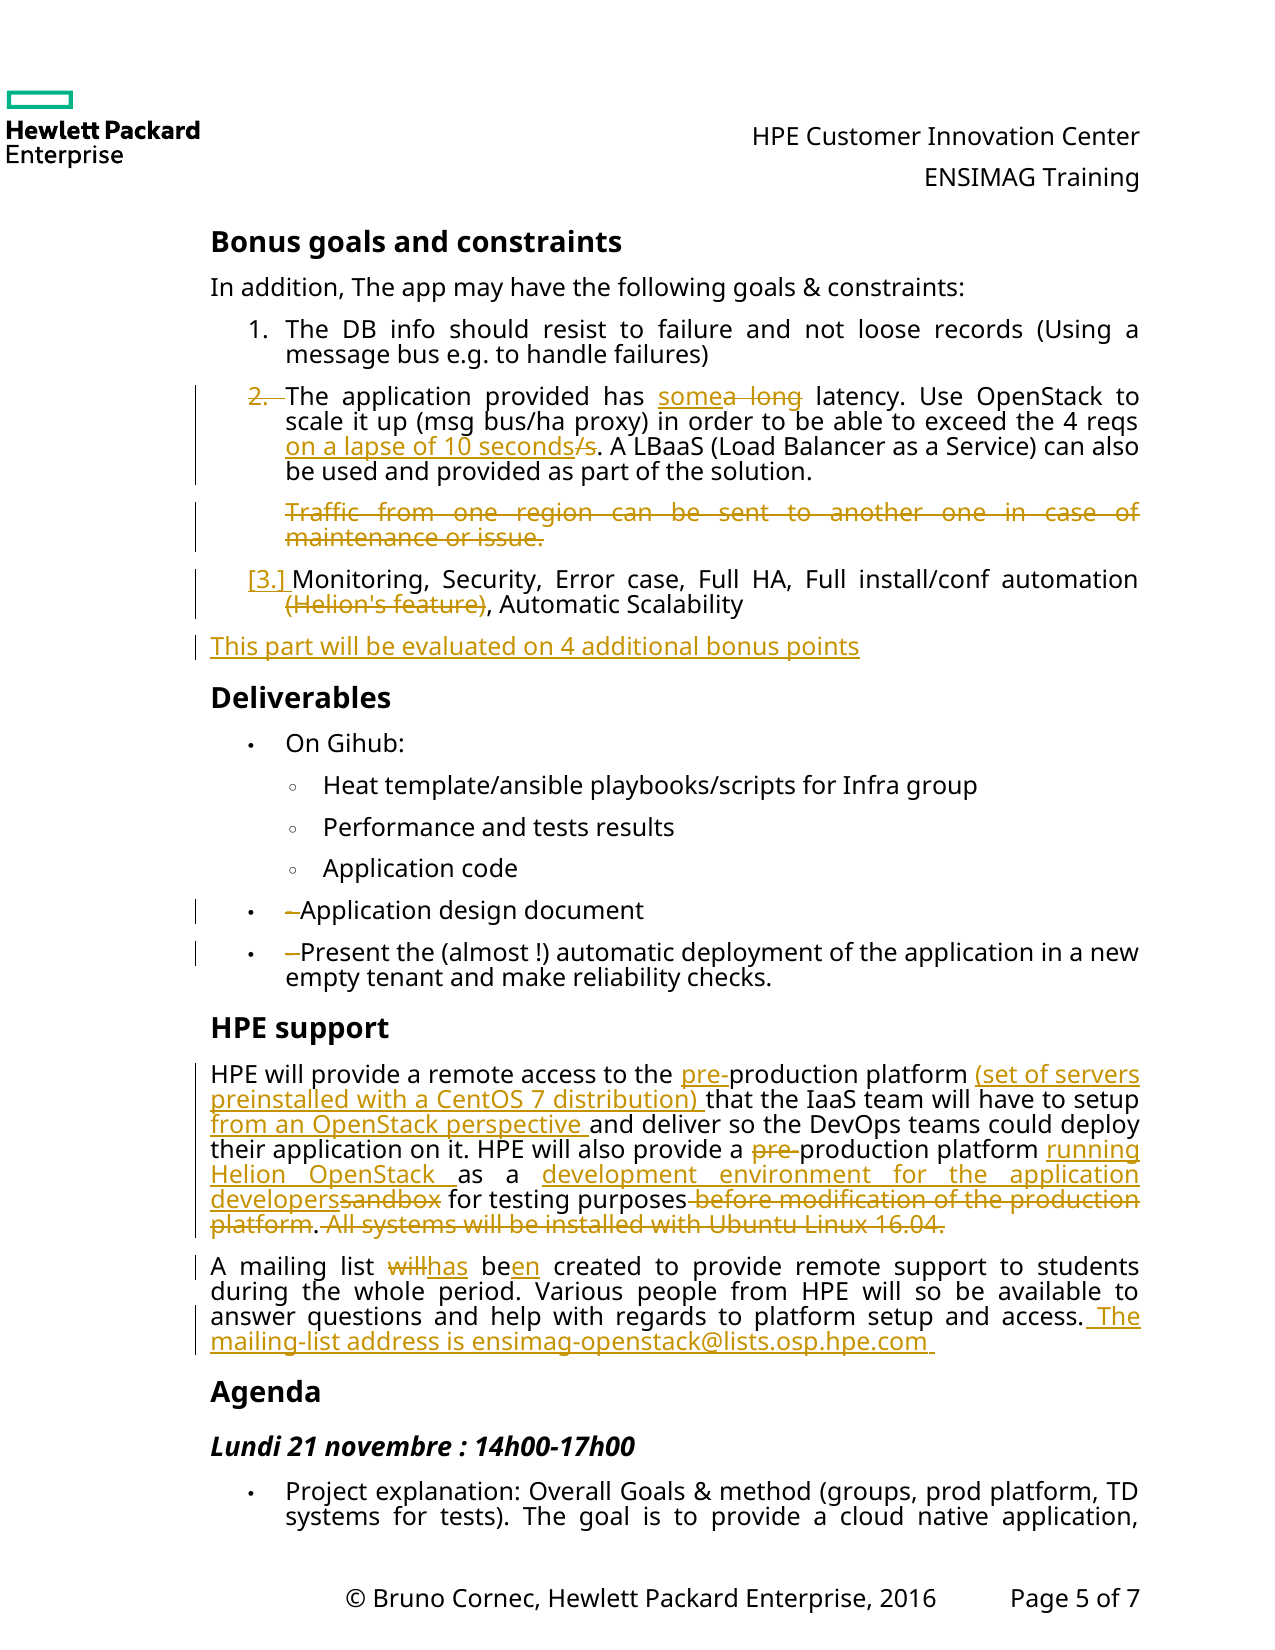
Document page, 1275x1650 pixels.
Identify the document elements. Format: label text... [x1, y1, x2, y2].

text HPE will provide a remote access to the pre-production platform (set of servers preinstalled with a CentOS 7 distribution) that the IaaS team will have to setup from an OpenStack perspective and deliver so the DevOps teams could deploy their application on it. HPE will also provide a production platform running Helion OpenStack as a development environment for the application developers for testing purposes. [210, 1063, 1140, 1238]
list Application design document [248, 899, 1140, 924]
text In addition, The app may have the following goals & constraints: [210, 277, 1140, 302]
list Project explanation: Overall Goals & method (groups, prod platform, TD systems for tests). The goal is to provide a cloud native application, [248, 1480, 1140, 1530]
list Performance and tests results [285, 816, 1140, 841]
text HPE support [210, 1008, 1119, 1047]
list Present the (almost !) automatic deployment of the application in a new empty tenant and make reliability checks. [248, 941, 1140, 991]
list The application provided has some latency. Use OpenStack to scale it up (msg bus/ha proxy) in order to be able to exceed the 4 reqs on a lapse of 10 seconds. A LBaaS (Load Balancer as a Service) can also be used and provided as part of the solution. [248, 385, 1140, 485]
list Monitoring, Security, Error case, Full HA, Full install/conf automation, Automatic Scalability [248, 568, 1140, 618]
text This part will be evaluated on 4 additional bonus points [210, 635, 1140, 660]
list On Gihub: [248, 733, 1140, 758]
text Deliverables [210, 677, 1119, 717]
text A mailing list has been created to provide remote support to students during the whole period. Various people from HPE will so be available to answer questions and help with regards to platform setup and access. The mailing-list address is ensimag-openstack@lists.osp.hpe.com [210, 1255, 1140, 1355]
list The DB info should resist to failure and not loose records (Using a message bus e.g. to handle failures) [248, 318, 1140, 368]
list Heat template/ansible playbooks/scripts for Infra group [285, 774, 1140, 799]
list Application code [285, 858, 1140, 883]
text Agenda [210, 1372, 1119, 1411]
text Bonus goals and constraints [210, 221, 1119, 261]
text Lundi 21 novembre : 14h00-17h00 [210, 1427, 1119, 1464]
